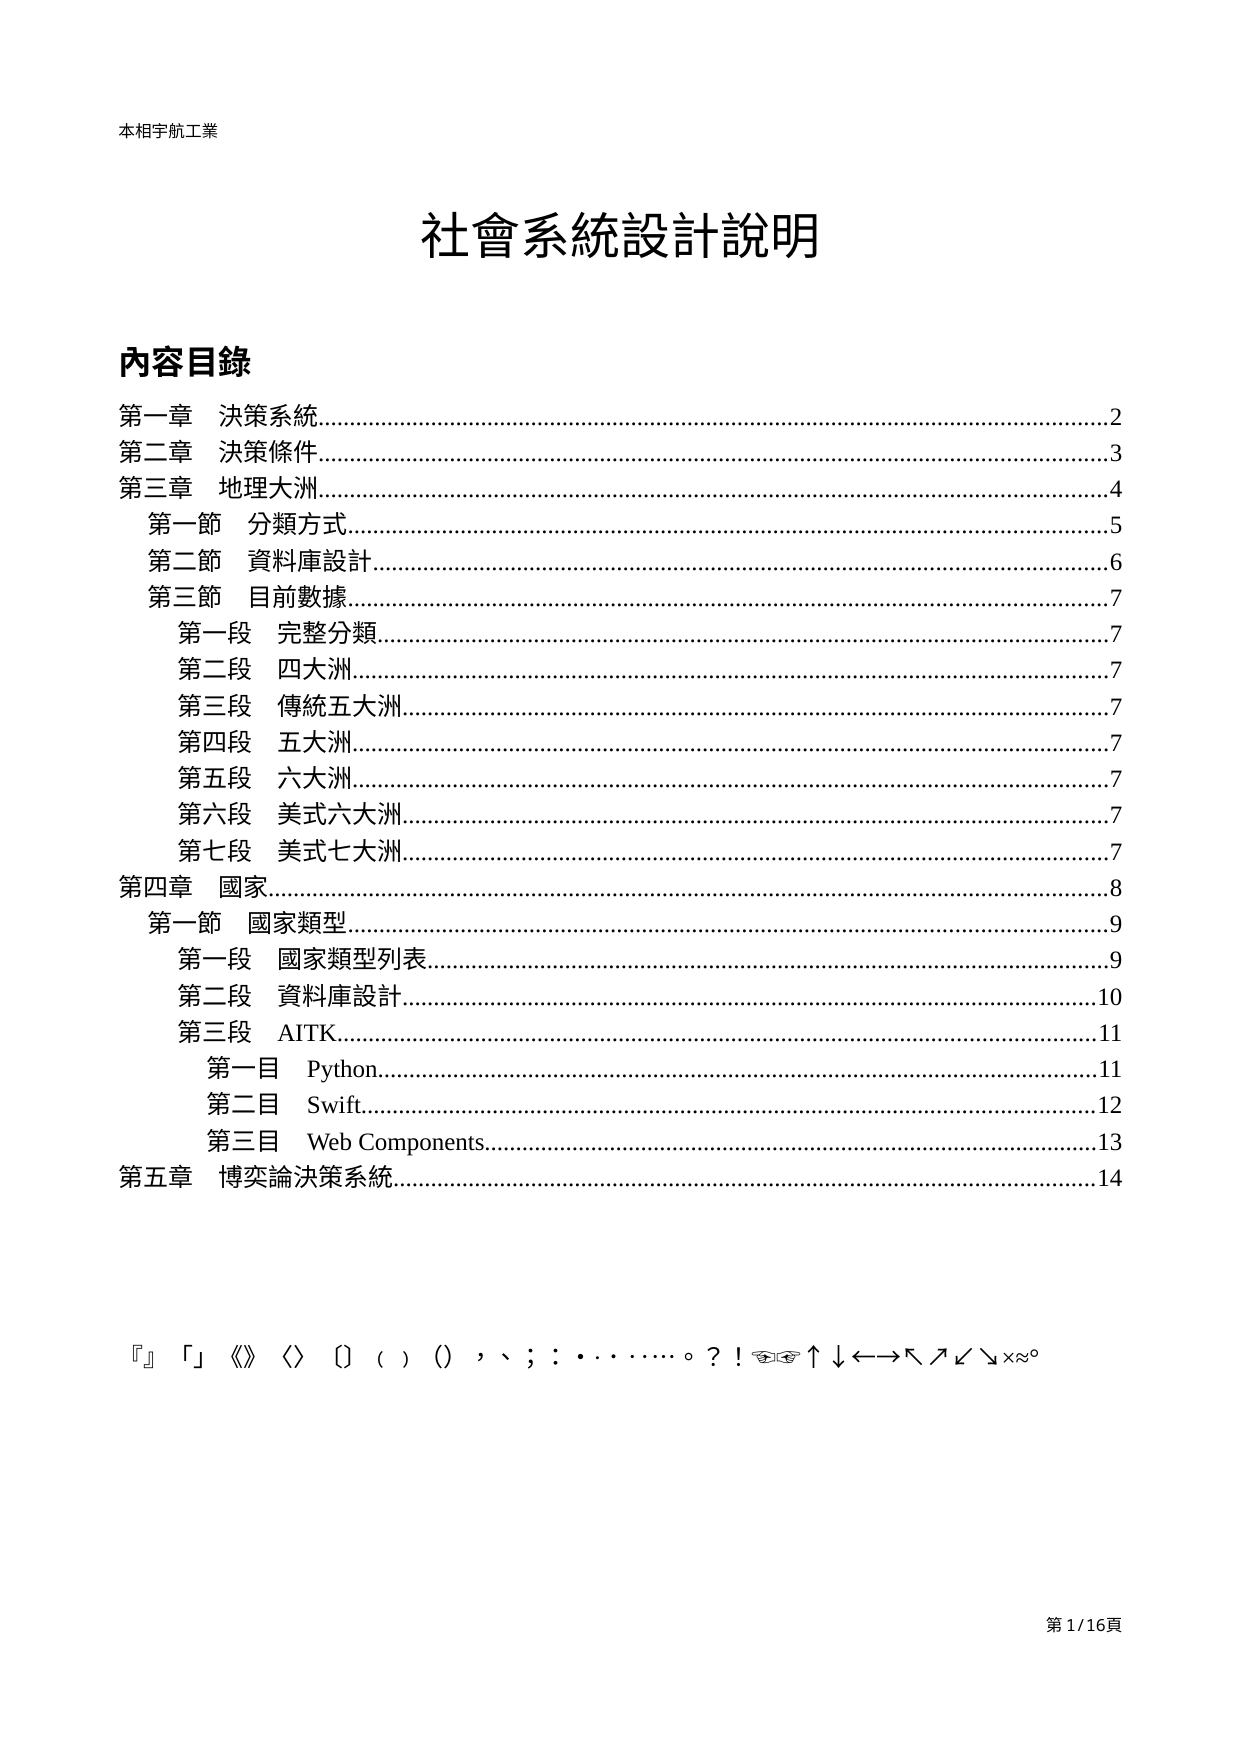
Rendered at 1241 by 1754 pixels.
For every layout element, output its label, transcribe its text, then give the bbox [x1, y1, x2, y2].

subtitle 社會系統設計說明 [118, 197, 1122, 269]
text 第一節 國家類型 9 [148, 904, 1122, 940]
text 第一章 決策系統 2 [118, 396, 1122, 432]
text 第三章 地理大洲 4 [118, 469, 1122, 505]
text 第五章 博奕論決策系統 14 [118, 1157, 1122, 1194]
text 第四段 五大洲 7 [177, 722, 1122, 759]
text 『』「」《》〈〉〔〕﹙﹚（），、；：‧·．‥…。？！☜☞↑↓←→↖↗↙↘×≈° [118, 1337, 1122, 1374]
text 第一段 國家類型列表 9 [177, 940, 1122, 976]
text 第二段 資料庫設計 10 [177, 976, 1122, 1012]
text 第三節 目前數據 7 [148, 577, 1122, 614]
text 第五段 六大洲 7 [177, 759, 1122, 795]
subtitle 內容目錄 [118, 335, 1122, 384]
text 第一目 Python 11 [207, 1049, 1122, 1085]
text 第三段 AITK 11 [177, 1012, 1122, 1049]
text 第二段 四大洲 7 [177, 650, 1122, 686]
text 第三段 傳統五大洲 7 [177, 686, 1122, 722]
text 第六段 美式六大洲 7 [177, 795, 1122, 831]
text 第七段 美式七大洲 7 [177, 831, 1122, 867]
text 第二章 決策條件 3 [118, 432, 1122, 469]
text 第二節 資料庫設計 6 [148, 541, 1122, 577]
text 第一節 分類方式 5 [148, 505, 1122, 541]
text 第一段 完整分類 7 [177, 614, 1122, 650]
text 第三目 Web Components 13 [207, 1121, 1122, 1157]
text 第二目 Swift 12 [207, 1085, 1122, 1121]
text 第四章 國家 8 [118, 867, 1122, 904]
